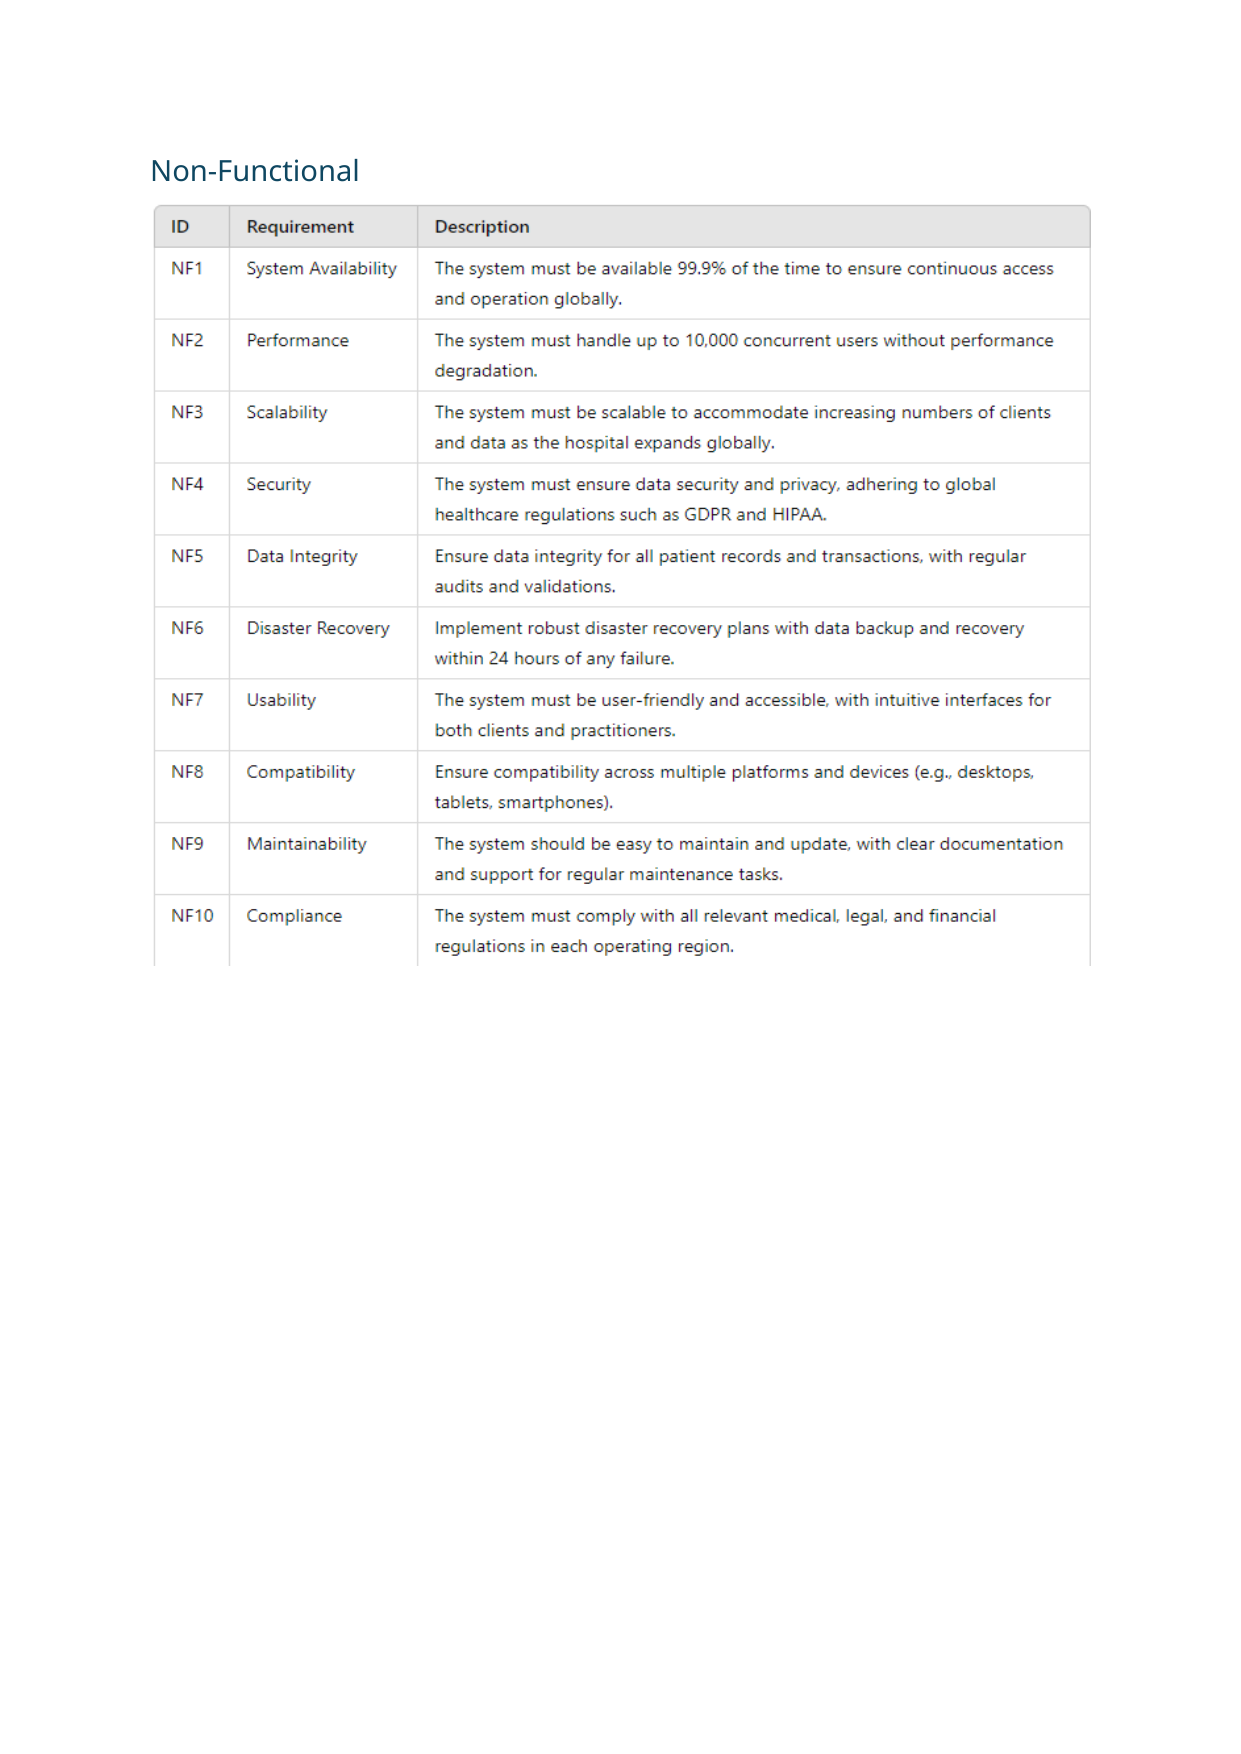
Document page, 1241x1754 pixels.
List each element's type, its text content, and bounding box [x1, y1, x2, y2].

subtitle Non-Functional [150, 150, 1090, 190]
